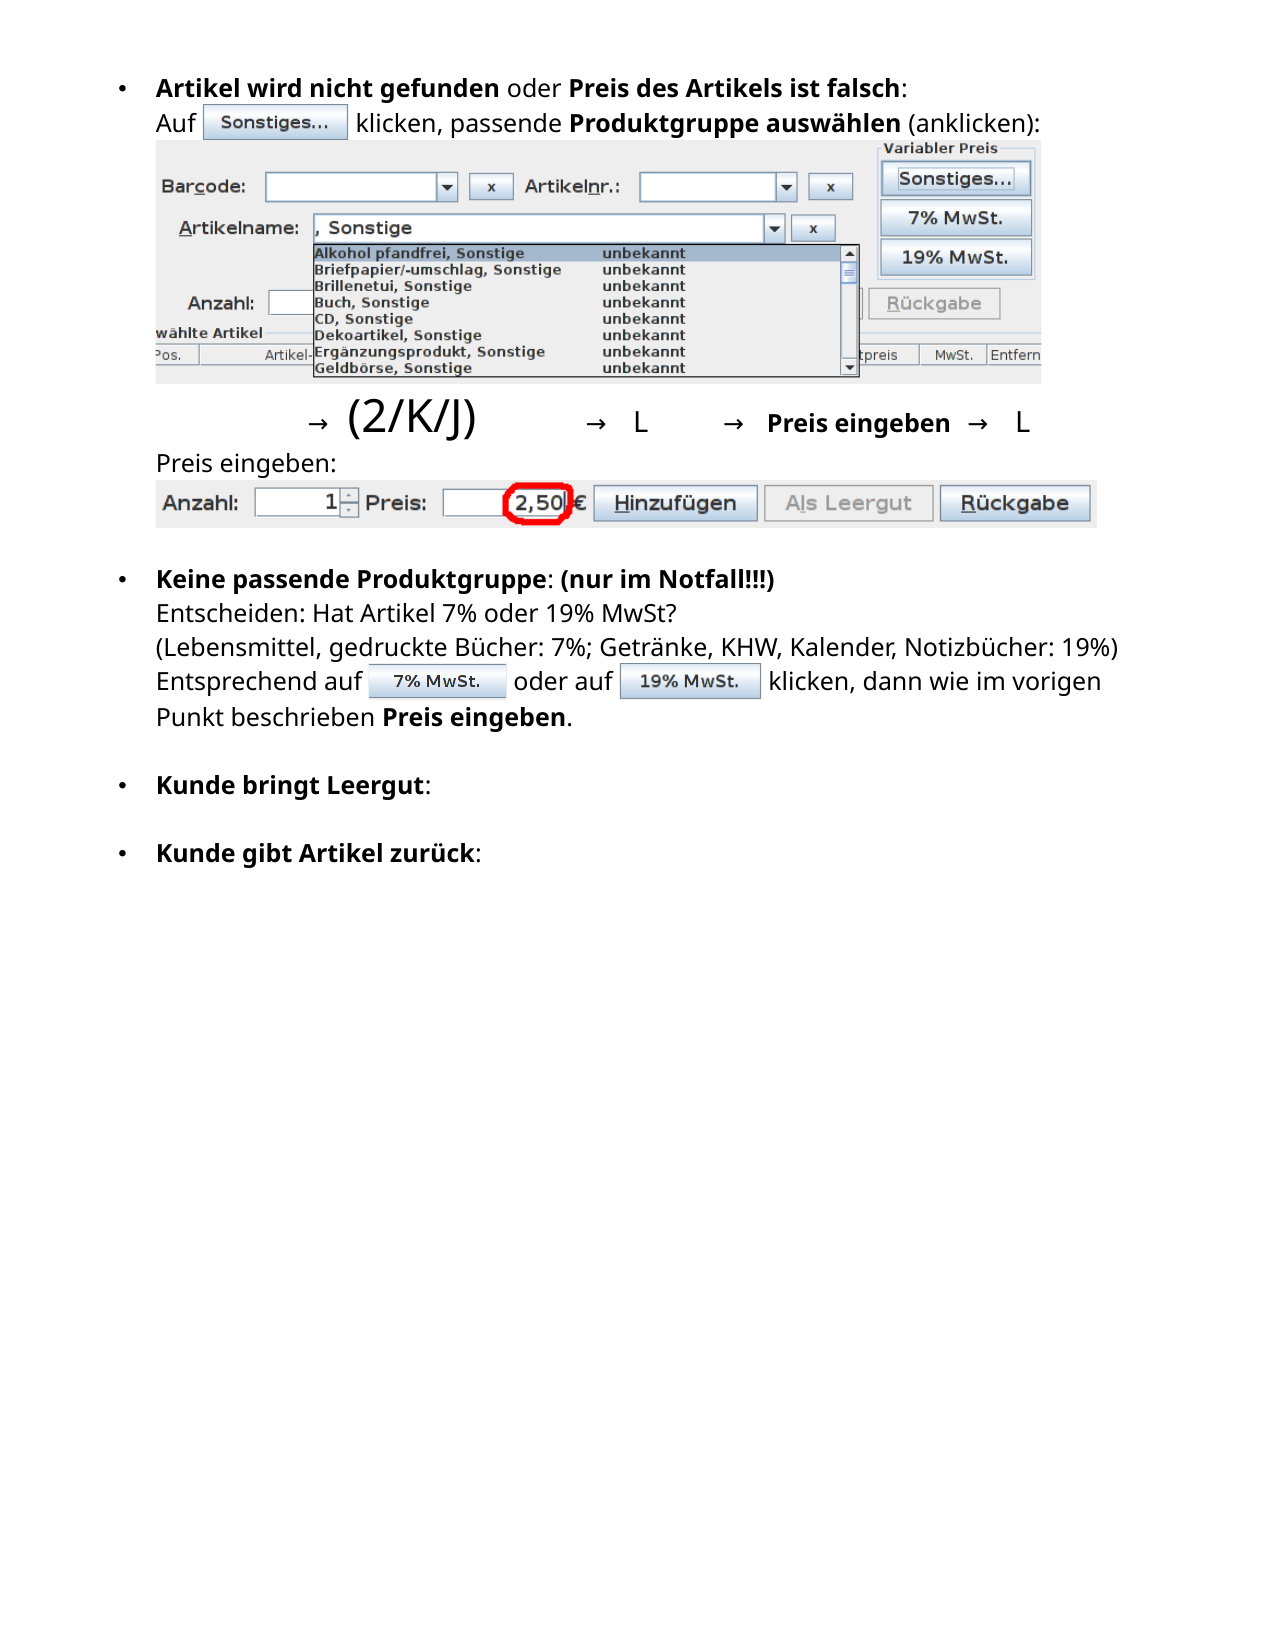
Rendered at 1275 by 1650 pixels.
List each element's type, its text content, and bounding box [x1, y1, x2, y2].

list Artikel wird nicht gefunden oder Preis des Artikels ist falsch: Auf klicken, passende Produktgruppe auswählen (anklicken): → (2/K/J) → L → Preis eingeben → L Preis eingeben: [118, 70, 1157, 527]
list Kunde bringt Leergut: [118, 767, 1157, 801]
picture [155, 480, 1097, 528]
picture [619, 663, 762, 700]
picture [368, 663, 507, 700]
picture [155, 104, 1042, 384]
list Kunde gibt Artikel zurück: [118, 836, 1157, 869]
list Keine passende Produktgruppe: (nur im Notfall!!!) Entscheiden: Hat Artikel 7% oder 19% MwSt? (Lebensmittel, gedruckte Bücher: 7%; Getränke, KHW, Kalender, Notizbücher: 19%) Entsprechend auf oder auf klicken, dann wie im vorigen Punkt beschrieben Preis eingeben. [118, 562, 1157, 733]
